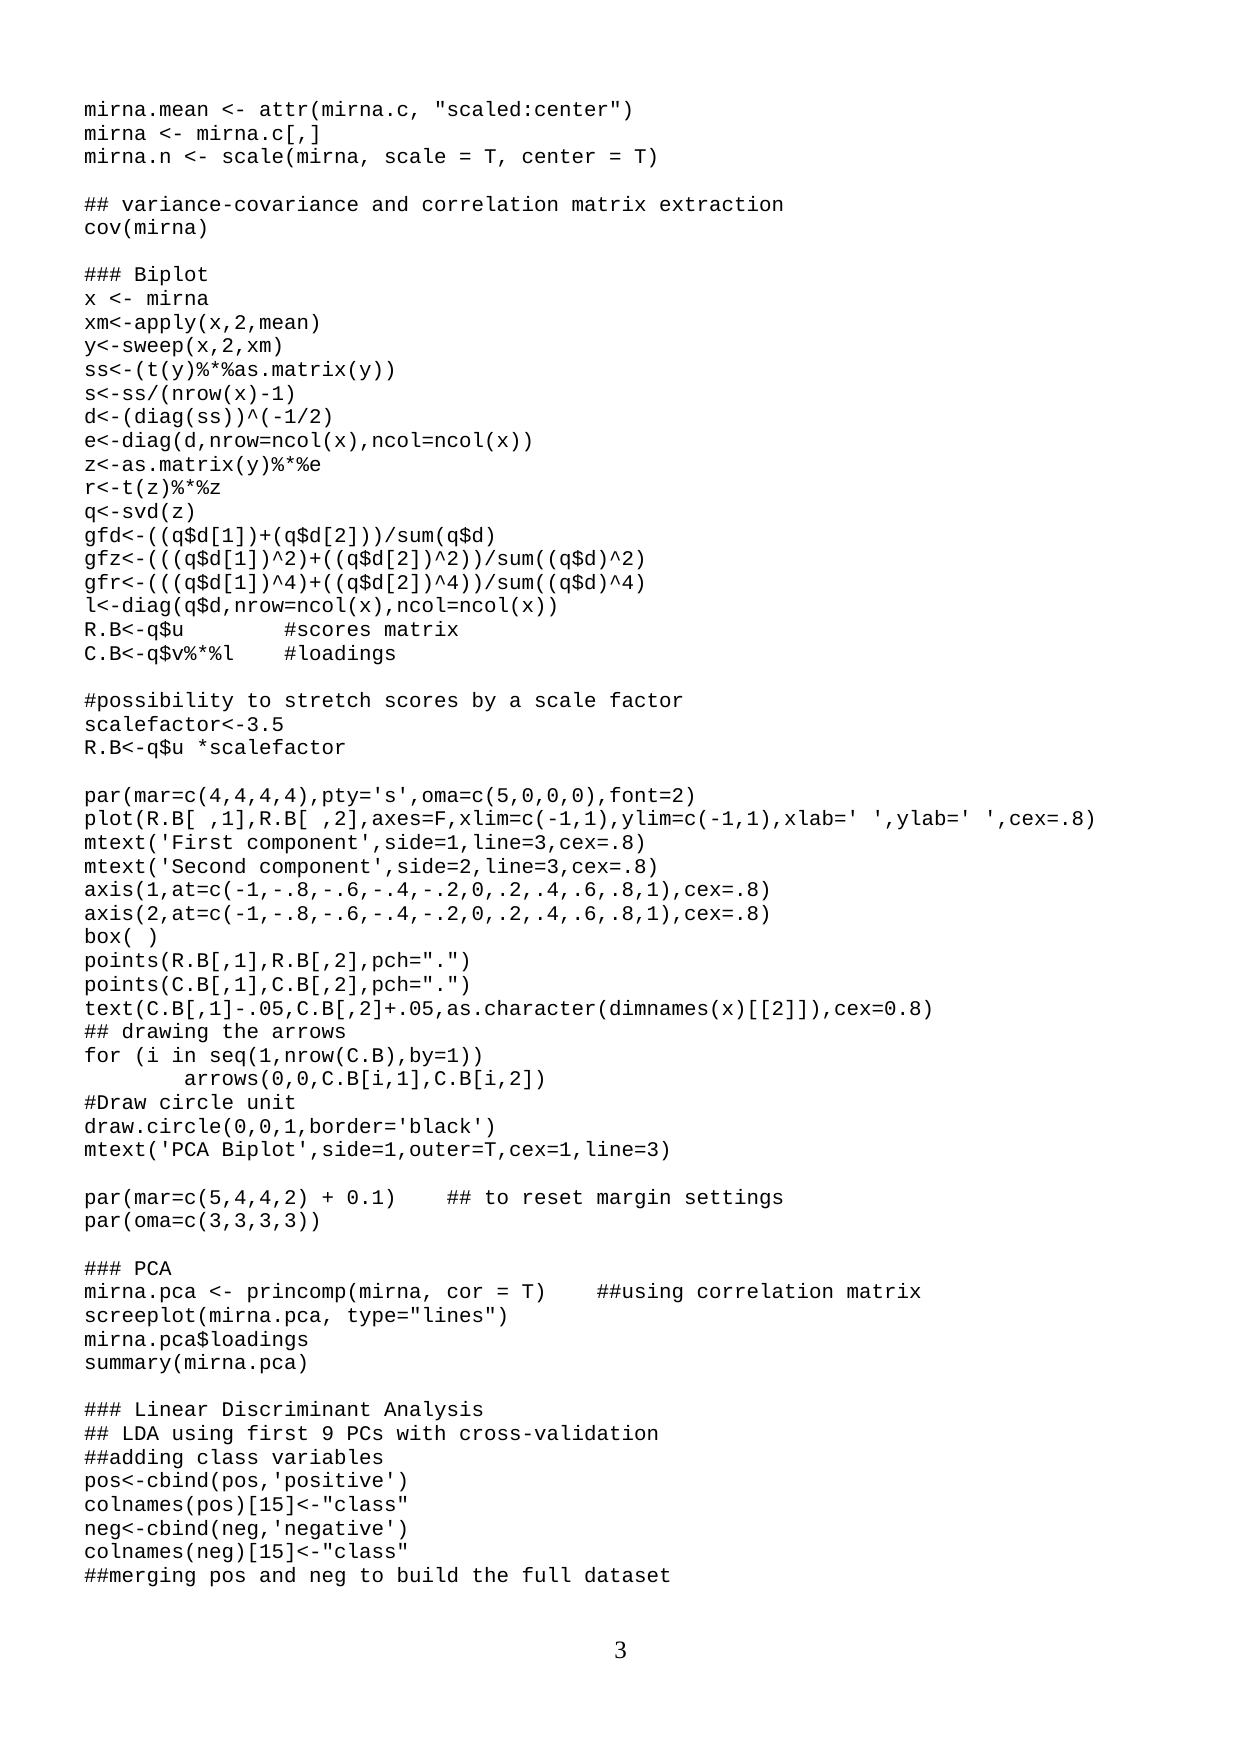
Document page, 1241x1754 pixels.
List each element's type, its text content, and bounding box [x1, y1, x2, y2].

text mirna.pca$loadings [84, 1328, 1157, 1352]
text par(oma=c(3,3,3,3)) [84, 1210, 1157, 1234]
text axis(1,at=c(-1,-.8,-.6,-.4,-.2,0,.2,.4,.6,.8,1),cex=.8) [84, 879, 1157, 903]
text box( ) [84, 927, 1157, 950]
text scalefactor<-3.5 [84, 714, 1157, 737]
text e<-diag(d,nrow=ncol(x),ncol=ncol(x)) [84, 430, 1157, 454]
text mirna.mean <- attr(mirna.c, "scaled:center") [84, 99, 1157, 123]
text gfd<-((q$d[1])+(q$d[2]))/sum(q$d) [84, 524, 1157, 548]
text xm<-apply(x,2,mean) [84, 312, 1157, 335]
text mtext('Second component',side=2,line=3,cex=.8) [84, 856, 1157, 879]
text colnames(pos)[15]<-"class" [84, 1494, 1157, 1518]
text C.B<-q$v%*%l #loadings [84, 643, 1157, 666]
text R.B<-q$u *scalefactor [84, 737, 1157, 761]
text axis(2,at=c(-1,-.8,-.6,-.4,-.2,0,.2,.4,.6,.8,1),cex=.8) [84, 903, 1157, 927]
text y<-sweep(x,2,xm) [84, 335, 1157, 359]
text mtext('First component',side=1,line=3,cex=.8) [84, 832, 1157, 856]
text ss<-(t(y)%*%as.matrix(y)) [84, 359, 1157, 383]
text s<-ss/(nrow(x)-1) [84, 383, 1157, 406]
text cov(mirna) [84, 217, 1157, 241]
text colnames(neg)[15]<-"class" [84, 1541, 1157, 1565]
text draw.circle(0,0,1,border='black') [84, 1116, 1157, 1139]
text gfr<-(((q$d[1])^4)+((q$d[2])^4))/sum((q$d)^4) [84, 572, 1157, 596]
text arrows(0,0,C.B[i,1],C.B[i,2]) [84, 1068, 1157, 1092]
text ### Linear Discriminant Analysis [84, 1399, 1157, 1423]
text ### Biplot [84, 264, 1157, 288]
text par(mar=c(4,4,4,4),pty='s',oma=c(5,0,0,0),font=2) [84, 785, 1157, 808]
text r<-t(z)%*%z [84, 477, 1157, 501]
text plot(R.B[ ,1],R.B[ ,2],axes=F,xlim=c(-1,1),ylim=c(-1,1),xlab=' ',ylab=' ',cex=.8) [84, 808, 1157, 832]
text ## LDA using first 9 PCs with cross-validation [84, 1423, 1157, 1447]
text points(C.B[,1],C.B[,2],pch=".") [84, 974, 1157, 997]
text ### PCA [84, 1258, 1157, 1281]
text ## variance-covariance and correlation matrix extraction [84, 193, 1157, 217]
text ## drawing the arrows [84, 1021, 1157, 1045]
text q<-svd(z) [84, 501, 1157, 524]
text ##merging pos and neg to build the full dataset [84, 1565, 1157, 1589]
text summary(mirna.pca) [84, 1352, 1157, 1376]
text mtext('PCA Biplot',side=1,outer=T,cex=1,line=3) [84, 1139, 1157, 1163]
text for (i in seq(1,nrow(C.B),by=1)) [84, 1045, 1157, 1068]
text gfz<-(((q$d[1])^2)+((q$d[2])^2))/sum((q$d)^2) [84, 548, 1157, 572]
text ##adding class variables [84, 1447, 1157, 1470]
text R.B<-q$u #scores matrix [84, 619, 1157, 643]
text mirna.pca <- princomp(mirna, cor = T) ##using correlation matrix [84, 1281, 1157, 1305]
text text(C.B[,1]-.05,C.B[,2]+.05,as.character(dimnames(x)[[2]]),cex=0.8) [84, 997, 1157, 1021]
text pos<-cbind(pos,'positive') [84, 1470, 1157, 1494]
text points(R.B[,1],R.B[,2],pch=".") [84, 950, 1157, 974]
text l<-diag(q$d,nrow=ncol(x),ncol=ncol(x)) [84, 596, 1157, 619]
text par(mar=c(5,4,4,2) + 0.1) ## to reset margin settings [84, 1163, 1157, 1210]
text mirna.n <- scale(mirna, scale = T, center = T) [84, 146, 1157, 170]
text x <- mirna [84, 288, 1157, 312]
text #Draw circle unit [84, 1092, 1157, 1116]
text #possibility to stretch scores by a scale factor [84, 690, 1157, 714]
text z<-as.matrix(y)%*%e [84, 454, 1157, 477]
text mirna <- mirna.c[,] [84, 123, 1157, 146]
text screeplot(mirna.pca, type="lines") [84, 1305, 1157, 1328]
text neg<-cbind(neg,'negative') [84, 1518, 1157, 1541]
text d<-(diag(ss))^(-1/2) [84, 406, 1157, 430]
